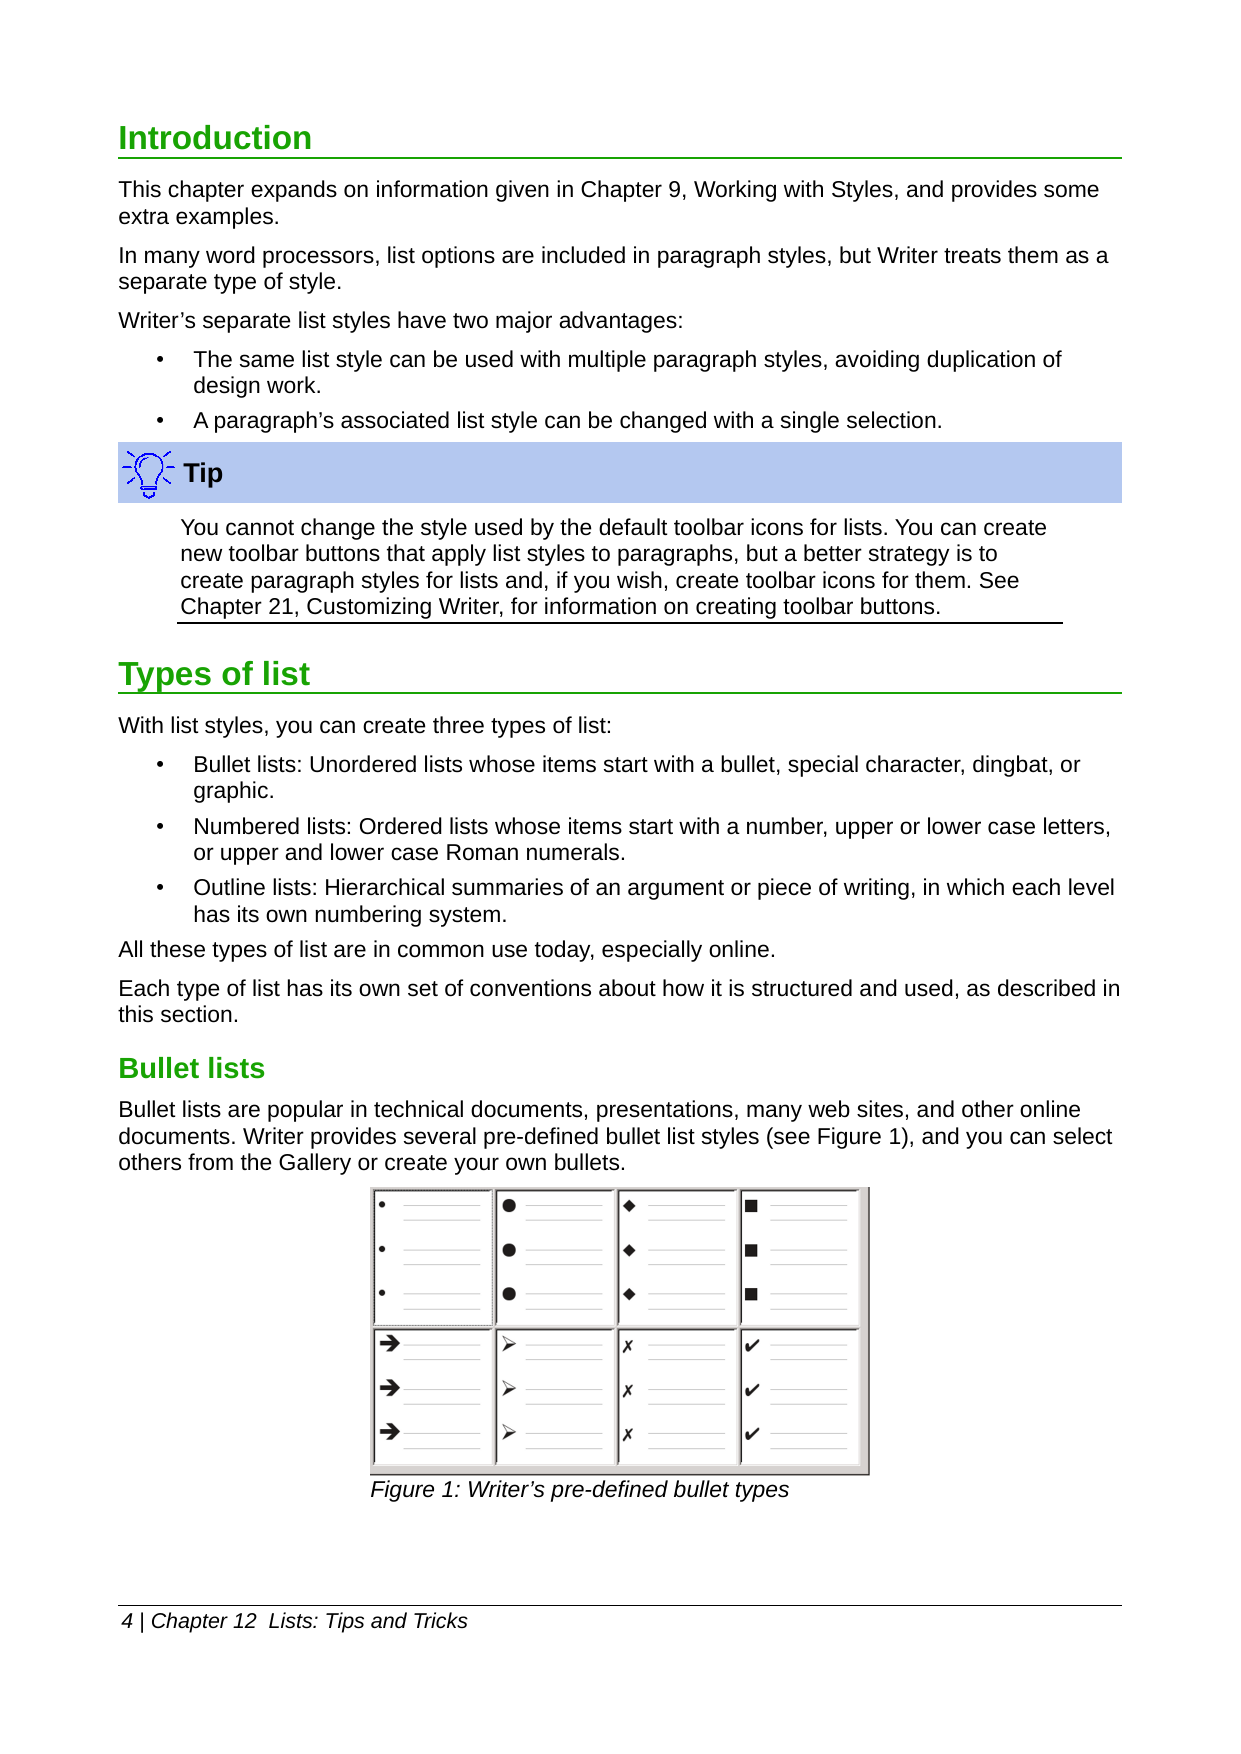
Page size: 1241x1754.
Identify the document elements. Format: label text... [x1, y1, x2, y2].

text With list styles, you can create three types of list: [118, 712, 1122, 739]
text All these types of list are in common use today, especially online. [118, 936, 1122, 962]
text Writer’s separate list styles have two major advantages: [118, 307, 1122, 333]
list Numbered lists: Ordered lists whose items start with a number, upper or lower case letters, or upper and lower case Roman numerals. [156, 813, 1122, 865]
text Bullet lists are popular in technical documents, presentations, many web sites, and other online documents. Writer provides several pre-defined bullet list styles (see Figure 1), and you can select others from the Gallery or create your own bullets. [118, 1096, 1122, 1175]
subtitle Types of list [118, 654, 1122, 692]
subtitle Tip [118, 442, 1122, 503]
text Each type of list has its own set of conventions about how it is structured and used, as described in this section. [118, 975, 1122, 1027]
picture [370, 1187, 870, 1476]
subtitle Bullet lists [118, 1051, 1122, 1084]
subtitle Introduction [118, 118, 1122, 157]
picture [119, 443, 179, 503]
text Figure 1: Writer’s pre-defined bullet types [370, 1476, 870, 1502]
list Outline lists: Hierarchical summaries of an argument or piece of writing, in which each level has its own numbering system. [156, 874, 1122, 927]
list A paragraph’s associated list style can be changed with a single selection. [156, 407, 1122, 433]
list The same list style can be used with multiple paragraph styles, avoiding duplication of design work. [156, 346, 1122, 398]
list Bullet lists: Unordered lists whose items start with a bullet, special character, dingbat, or graphic. [156, 751, 1122, 804]
text In many word processors, list options are included in paragraph styles, but Writer treats them as a separate type of style. [118, 242, 1122, 294]
text You cannot change the style used by the default toolbar icons for lists. You can create new toolbar buttons that apply list styles to paragraphs, but a better strategy is to create paragraph styles for lists and, if you wish, create toolbar icons for them. See Chapter 21, Customizing Writer, for information on creating toolbar buttons. [177, 511, 1063, 622]
text This chapter expands on information given in Chapter 9, Working with Styles, and provides some extra examples. [118, 176, 1122, 229]
